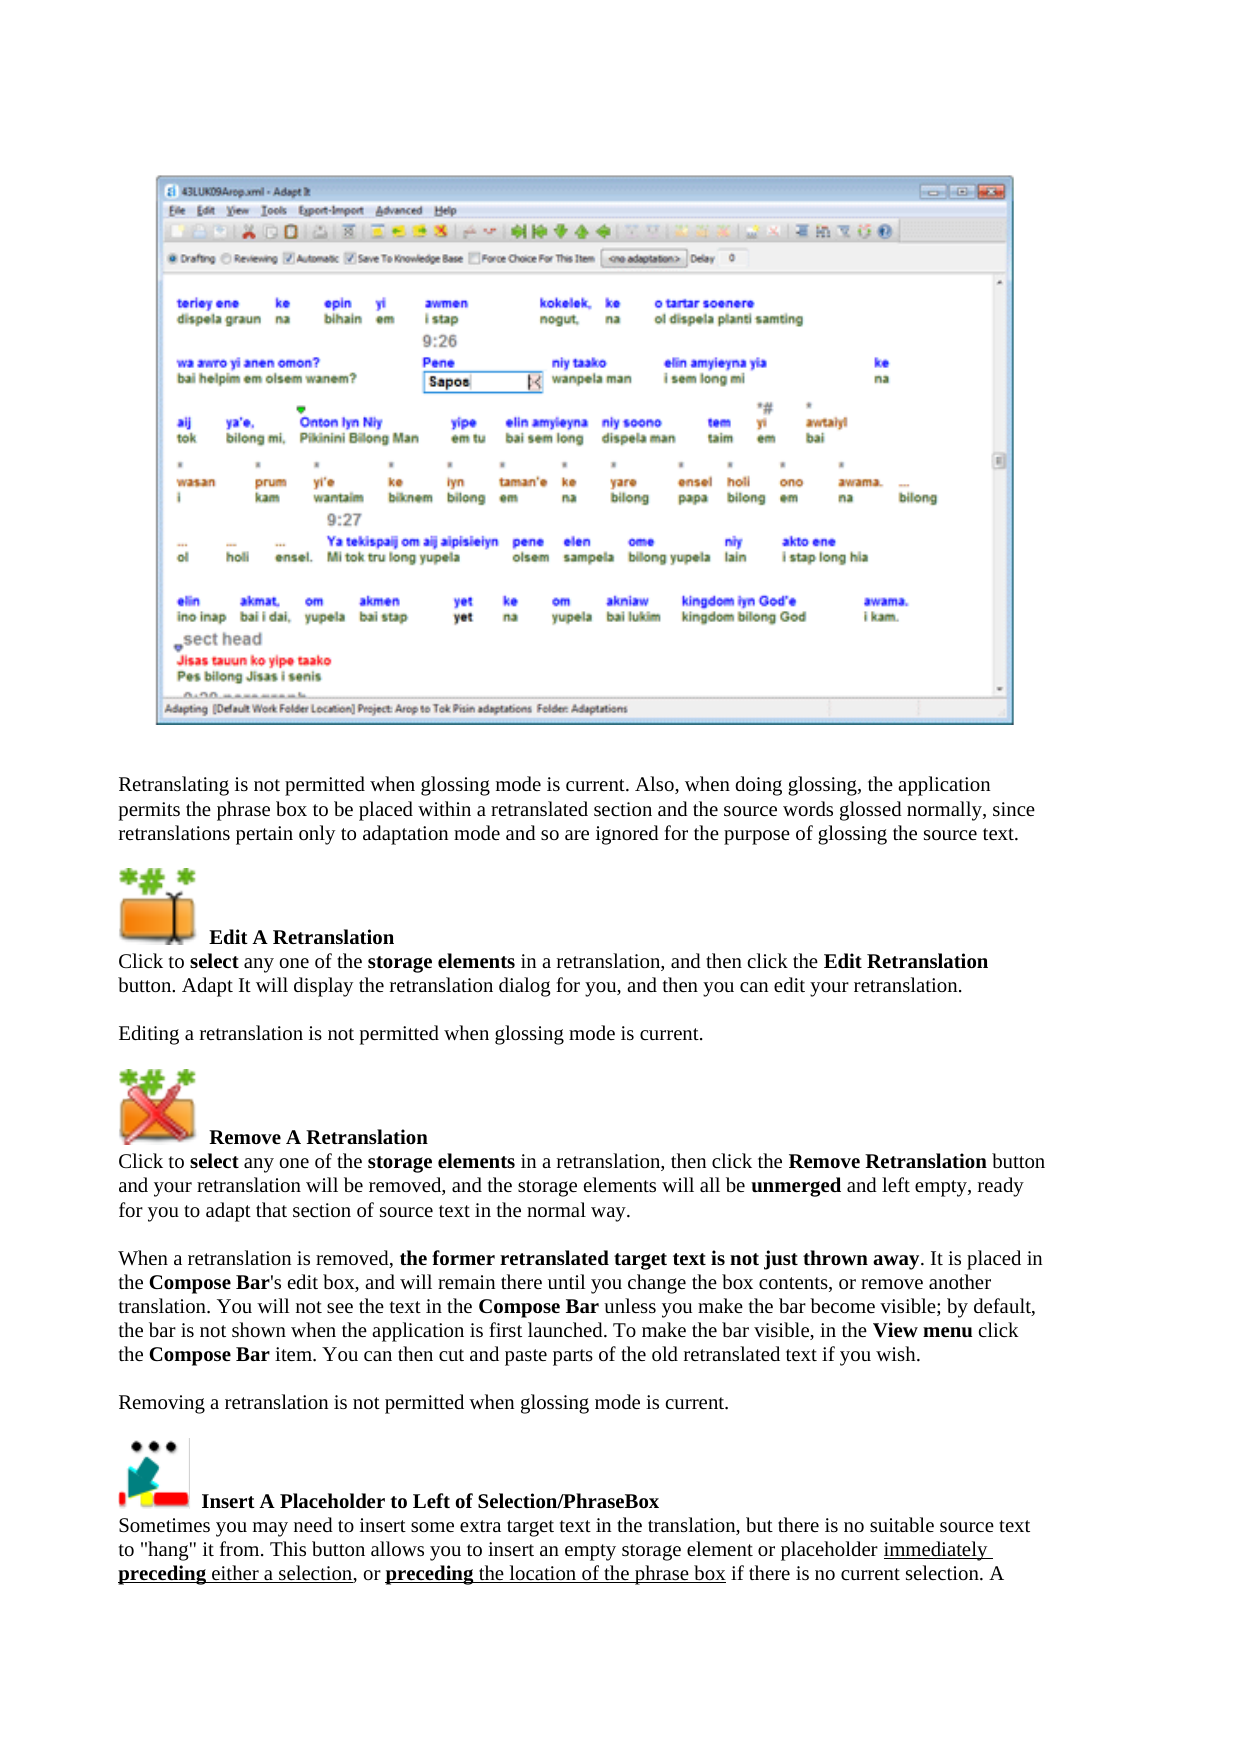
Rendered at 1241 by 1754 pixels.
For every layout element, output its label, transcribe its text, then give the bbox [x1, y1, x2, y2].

text Insert A Placeholder to Left of Selection/PhraseBox [118, 1438, 1048, 1513]
picture [118, 868, 199, 945]
text Removing a retranslation is not permitted when glossing mode is current. [118, 1390, 1048, 1414]
text When a retranslation is removed, the former retranslated target text is not just thrown away. It is placed in the Compose Bar's edit box, and will remain there until you change the box contents, or remove another translation. You will not see the text in the Compose Bar unless you make the bar become visible; by default, the bar is not shown when the application is first launched. To make the bar visible, in the View menu click the Compose Bar item. You can then cut and paste parts of the old retranslated text if you wish. [118, 1246, 1048, 1366]
text Edit A Retranslation Click to select any one of the storage elements in a retranslation, and then click the Edit Retranslation button. Adapt It will display the retranslation dialog for you, and then you can edit your retranslation. [118, 869, 1048, 997]
picture [118, 1069, 199, 1145]
picture [153, 174, 1014, 725]
text Editing a retranslation is not permitted when glossing mode is current. [118, 1021, 1048, 1045]
text Sometimes you may need to insert some extra target text in the translation, but there is no suitable source text to "hang" it from. This button allows you to insert an empty storage element or placeholder immediately preceding either a selection, or preceding the location of the phrase box if there is no current selection. A [118, 1513, 1048, 1585]
text Remove A Retranslation Click to select any one of the storage elements in a retranslation, then click the Remove Retranslation button and your retranslation will be removed, and the storage elements will all be unmerged and left empty, ready for you to adapt that section of source text in the normal way. [118, 1069, 1048, 1222]
text Retranslating is not permitted when glossing mode is current. Also, when doing glossing, the application permits the phrase box to be placed within a retranslated section and the source words glossed normally, since retranslations pertain only to adaptation mode and so are ignored for the purpose of glossing the source text. [118, 772, 1048, 844]
picture [118, 1438, 191, 1509]
